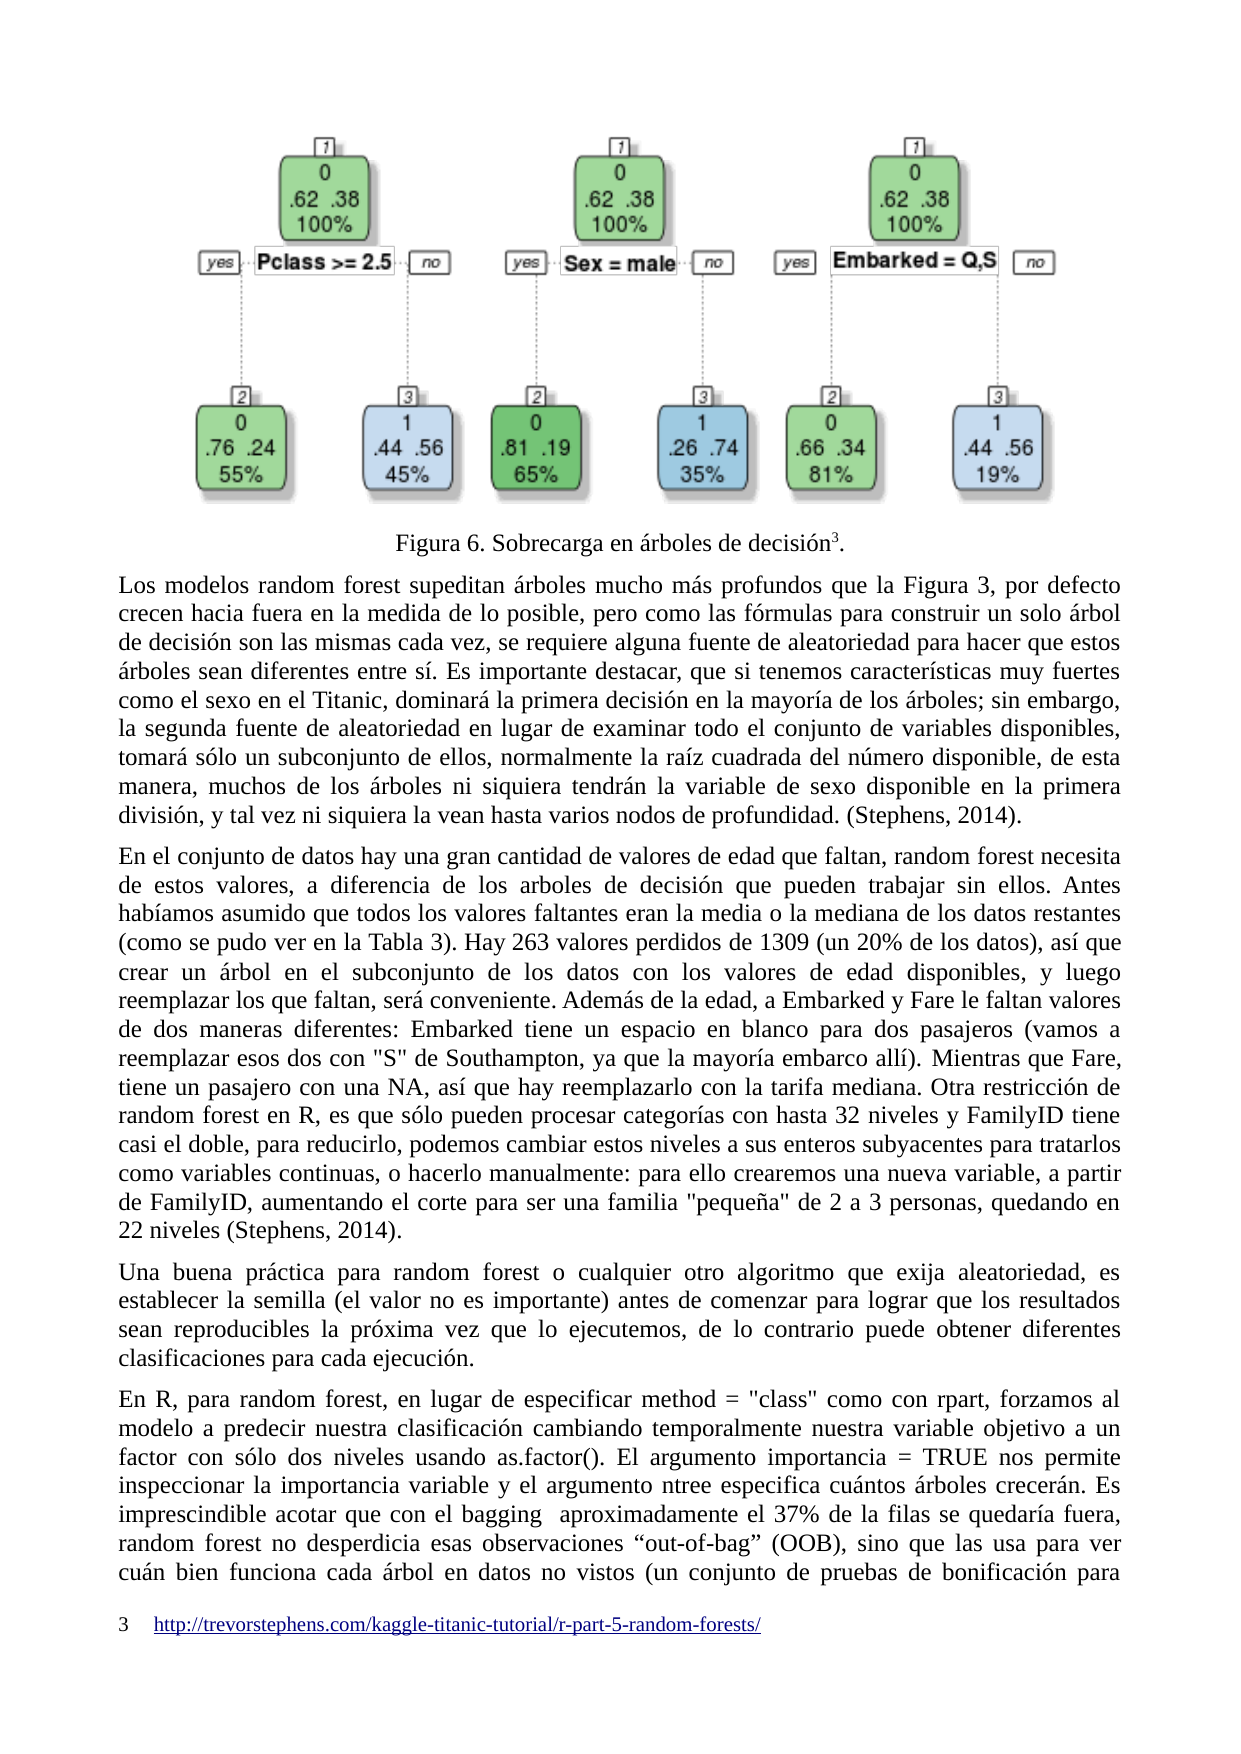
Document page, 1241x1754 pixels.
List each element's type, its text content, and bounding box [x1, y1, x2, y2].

text Una buena práctica para random forest o cualquier otro algoritmo que exija aleatoriedad, es establecer la semilla (el valor no es importante) antes de comenzar para lograr que los resultados sean reproducibles la próxima vez que lo ejecutemos, de lo contrario puede obtener diferentes clasificaciones para cada ejecución. [118, 1257, 1122, 1372]
picture [173, 118, 1067, 529]
text http://trevorstephens.com/kaggle-titanic-tutorial/r-part-5-random-forests/ [118, 1612, 1122, 1636]
text Los modelos random forest supeditan árboles mucho más profundos que la Figura 3, por defecto crecen hacia fuera en la medida de lo posible, pero como las fórmulas para construir un solo árbol de decisión son las mismas cada vez, se requiere alguna fuente de aleatoriedad para hacer que estos árboles sean diferentes entre sí. Es importante destacar, que si tenemos características muy fuertes como el sexo en el Titanic, dominará la primera decisión en la mayoría de los árboles; sin embargo, la segunda fuente de aleatoriedad en lugar de examinar todo el conjunto de variables disponibles, tomará sólo un subconjunto de ellos, normalmente la raíz cuadrada del número disponible, de esta manera, muchos de los árboles ni siquiera tendrán la variable de sexo disponible en la primera división, y tal vez ni siquiera la vean hasta varios nodos de profundidad. (Stephens, 2014). [118, 570, 1122, 828]
text En el conjunto de datos hay una gran cantidad de valores de edad que faltan, random forest necesita de estos valores, a diferencia de los arboles de decisión que pueden trabajar sin ellos. Antes habíamos asumido que todos los valores faltantes eran la media o la mediana de los datos restantes (como se pudo ver en la Tabla 3). Hay 263 valores perdidos de 1309 (un 20% de los datos), así que crear un árbol en el subconjunto de los datos con los valores de edad disponibles, y luego reemplazar los que faltan, será conveniente. Además de la edad, a Embarked y Fare le faltan valores de dos maneras diferentes: Embarked tiene un espacio en blanco para dos pasajeros (vamos a reemplazar esos dos con "S" de Southampton, ya que la mayoría embarco allí). Mientras que Fare, tiene un pasajero con una NA, así que hay reemplazarlo con la tarifa mediana. Otra restricción de random forest en R, es que sólo pueden procesar categorías con hasta 32 niveles y FamilyID tiene casi el doble, para reducirlo, podemos cambiar estos niveles a sus enteros subyacentes para tratarlos como variables continuas, o hacerlo manualmente: para ello crearemos una nueva variable, a partir de FamilyID, aumentando el corte para ser una familia "pequeña" de 2 a 3 personas, quedando en 22 niveles (Stephens, 2014). [118, 841, 1122, 1244]
text En R, para random forest, en lugar de especificar method = "class" como con rpart, forzamos al modelo a predecir nuestra clasificación cambiando temporalmente nuestra variable objetivo a un factor con sólo dos niveles usando as.factor(). El argumento importancia = TRUE nos permite inspeccionar la importancia variable y el argumento ntree especifica cuántos árboles crecerán. Es imprescindible acotar que con el bagging aproximadamente el 37% de la filas se quedaría fuera, random forest no desperdicia esas observaciones “out-of-bag” (OOB), sino que las usa para ver cuán bien funciona cada árbol en datos no vistos (un conjunto de pruebas de bonificación para [118, 1384, 1122, 1585]
text Figura 6. Sobrecarga en árboles de decisión. [118, 118, 1122, 557]
